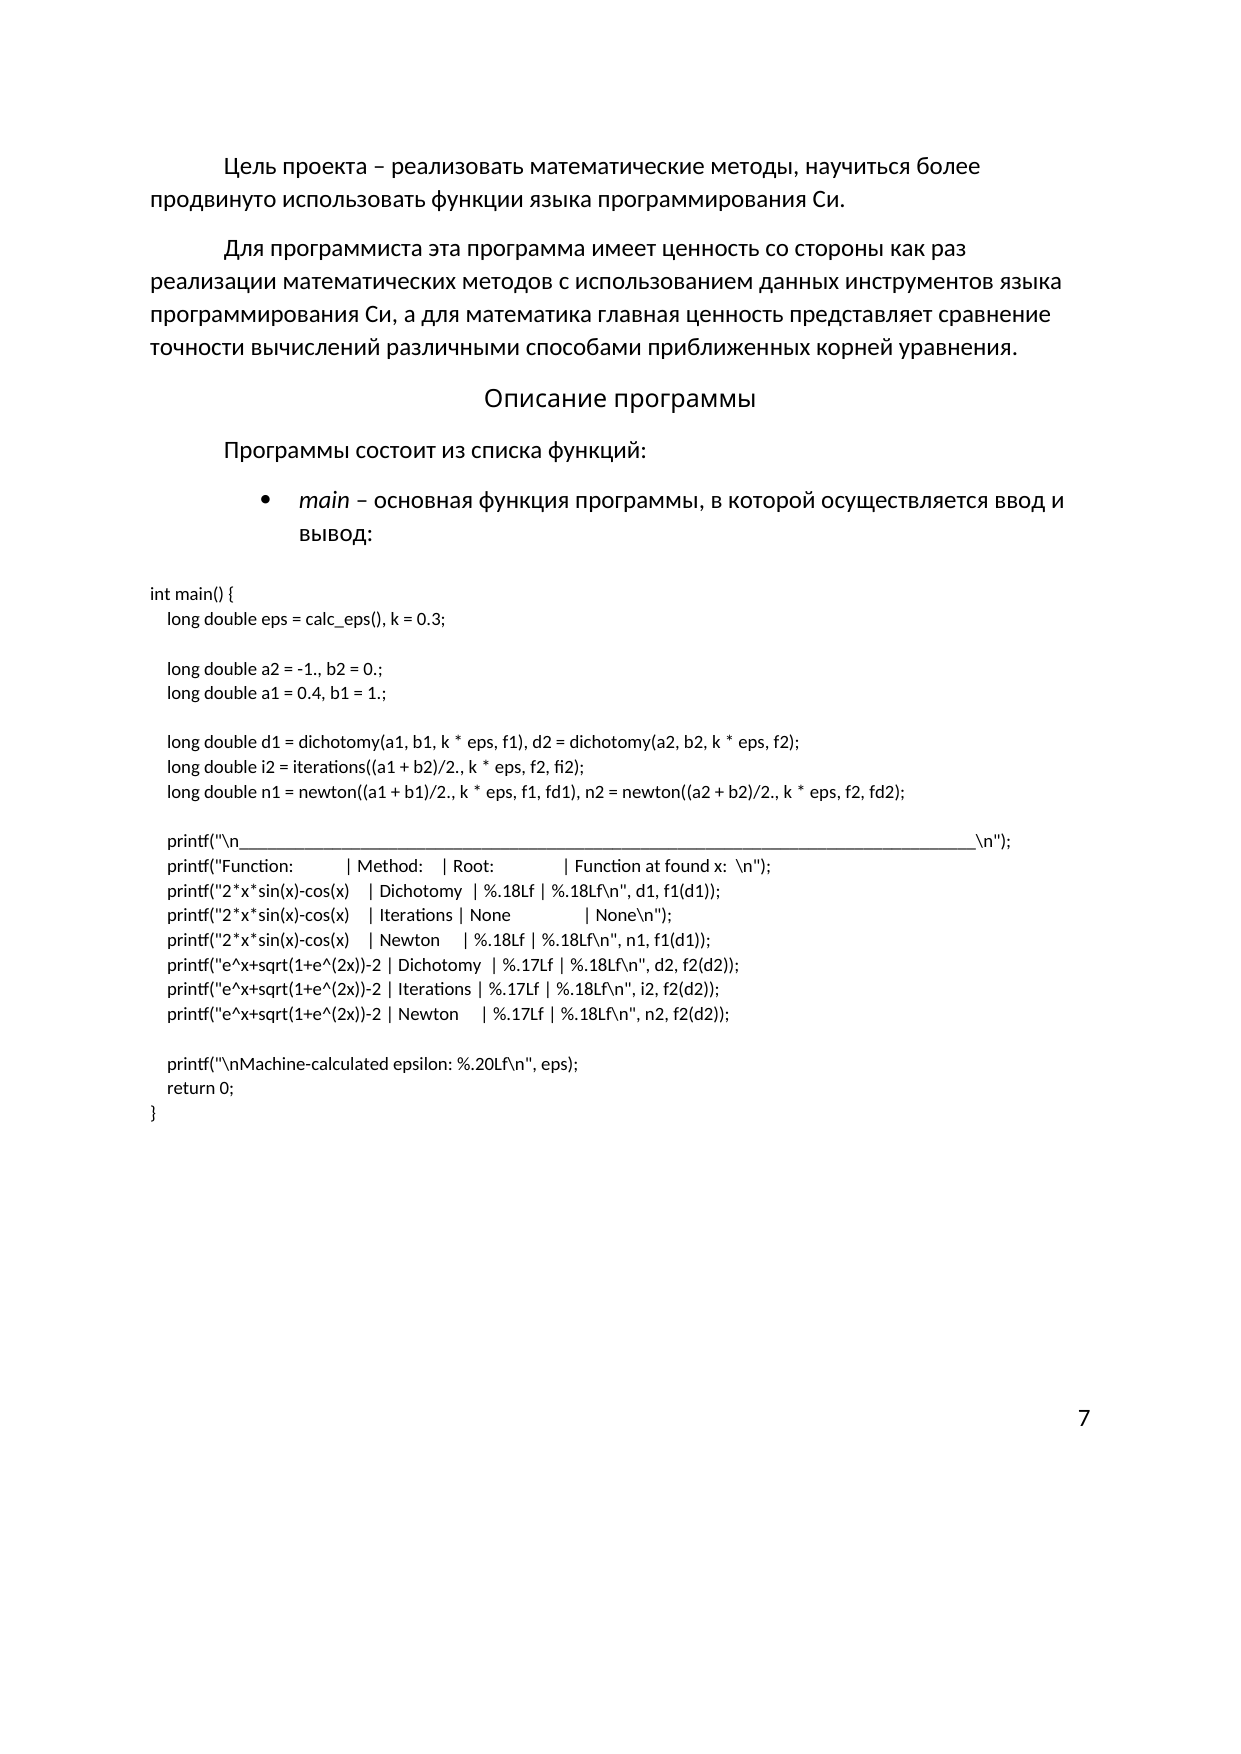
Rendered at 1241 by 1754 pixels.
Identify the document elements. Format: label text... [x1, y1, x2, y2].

list return 0; [234, 1076, 1090, 1099]
subtitle Описание программы [757, 381, 1090, 415]
list long double a1 = 0.4, b1 = 1.; [387, 681, 1090, 704]
list printf("e^x+sqrt(1+e^(2x))-2 | Newton | %.17Lf | %.18Lf\n", n2, f2(d2)); [730, 1002, 1090, 1025]
text Для программиста эта программа имеет ценность со стороны как раз реализации математических методов с использованием данных инструментов языка программирования Си, а для математика главная ценность представляет сравнение точности вычислений различными способами приближенных корней уравнения. [150, 232, 1090, 362]
list printf("e^x+sqrt(1+e^(2x))-2 | Dichotomy | %.17Lf | %.18Lf\n", d2, f2(d2)); [740, 953, 1090, 976]
list printf("\nMachine-calculated epsilon: %.20Lf\n", eps); [579, 1052, 1090, 1074]
list printf("Function: | Method: | Root: | Function at found x: \n"); [772, 854, 1090, 877]
text Цель проекта – реализовать математические методы, научиться более продвинуто использовать функции языка программирования Си. [150, 150, 1090, 213]
list int main() { [234, 583, 1090, 606]
list printf("\n_______________________________________________________________________________\n"); [150, 829, 1090, 852]
text Программы состоит из списка функций: [647, 434, 1090, 465]
subtitle Описание программы [150, 381, 484, 415]
list long double eps = calc_eps(), k = 0.3; [446, 607, 1090, 630]
list long double d1 = dichotomy(a1, b1, k * eps, f1), d2 = dichotomy(a2, b2, k * eps, f2); [800, 731, 1090, 754]
list long double i2 = iterations((a1 + b2)/2., k * eps, f2, fi2); [585, 755, 1090, 778]
list printf("e^x+sqrt(1+e^(2x))-2 | Iterations | %.17Lf | %.18Lf\n", i2, f2(d2)); [720, 978, 1090, 1001]
list long double n1 = newton((a1 + b1)/2., k * eps, f1, fd1), n2 = newton((a2 + b2)/2., k * eps, f2, fd2); [906, 780, 1090, 803]
list printf("2*x*sin(x)-cos(x) | Newton | %.18Lf | %.18Lf\n", n1, f1(d1)); [711, 928, 1090, 951]
list long double a2 = -1., b2 = 0.; [383, 657, 1090, 679]
list } [156, 1101, 1090, 1124]
list main – основная функция программы, в которой осуществляется ввод и вывод: [261, 484, 1090, 547]
list printf("2*x*sin(x)-cos(x) | Dichotomy | %.18Lf | %.18Lf\n", d1, f1(d1)); [721, 879, 1090, 902]
text Программы состоит из списка функций: [150, 434, 224, 465]
list printf("2*x*sin(x)-cos(x) | Iterations | None | None\n"); [150, 903, 1090, 926]
